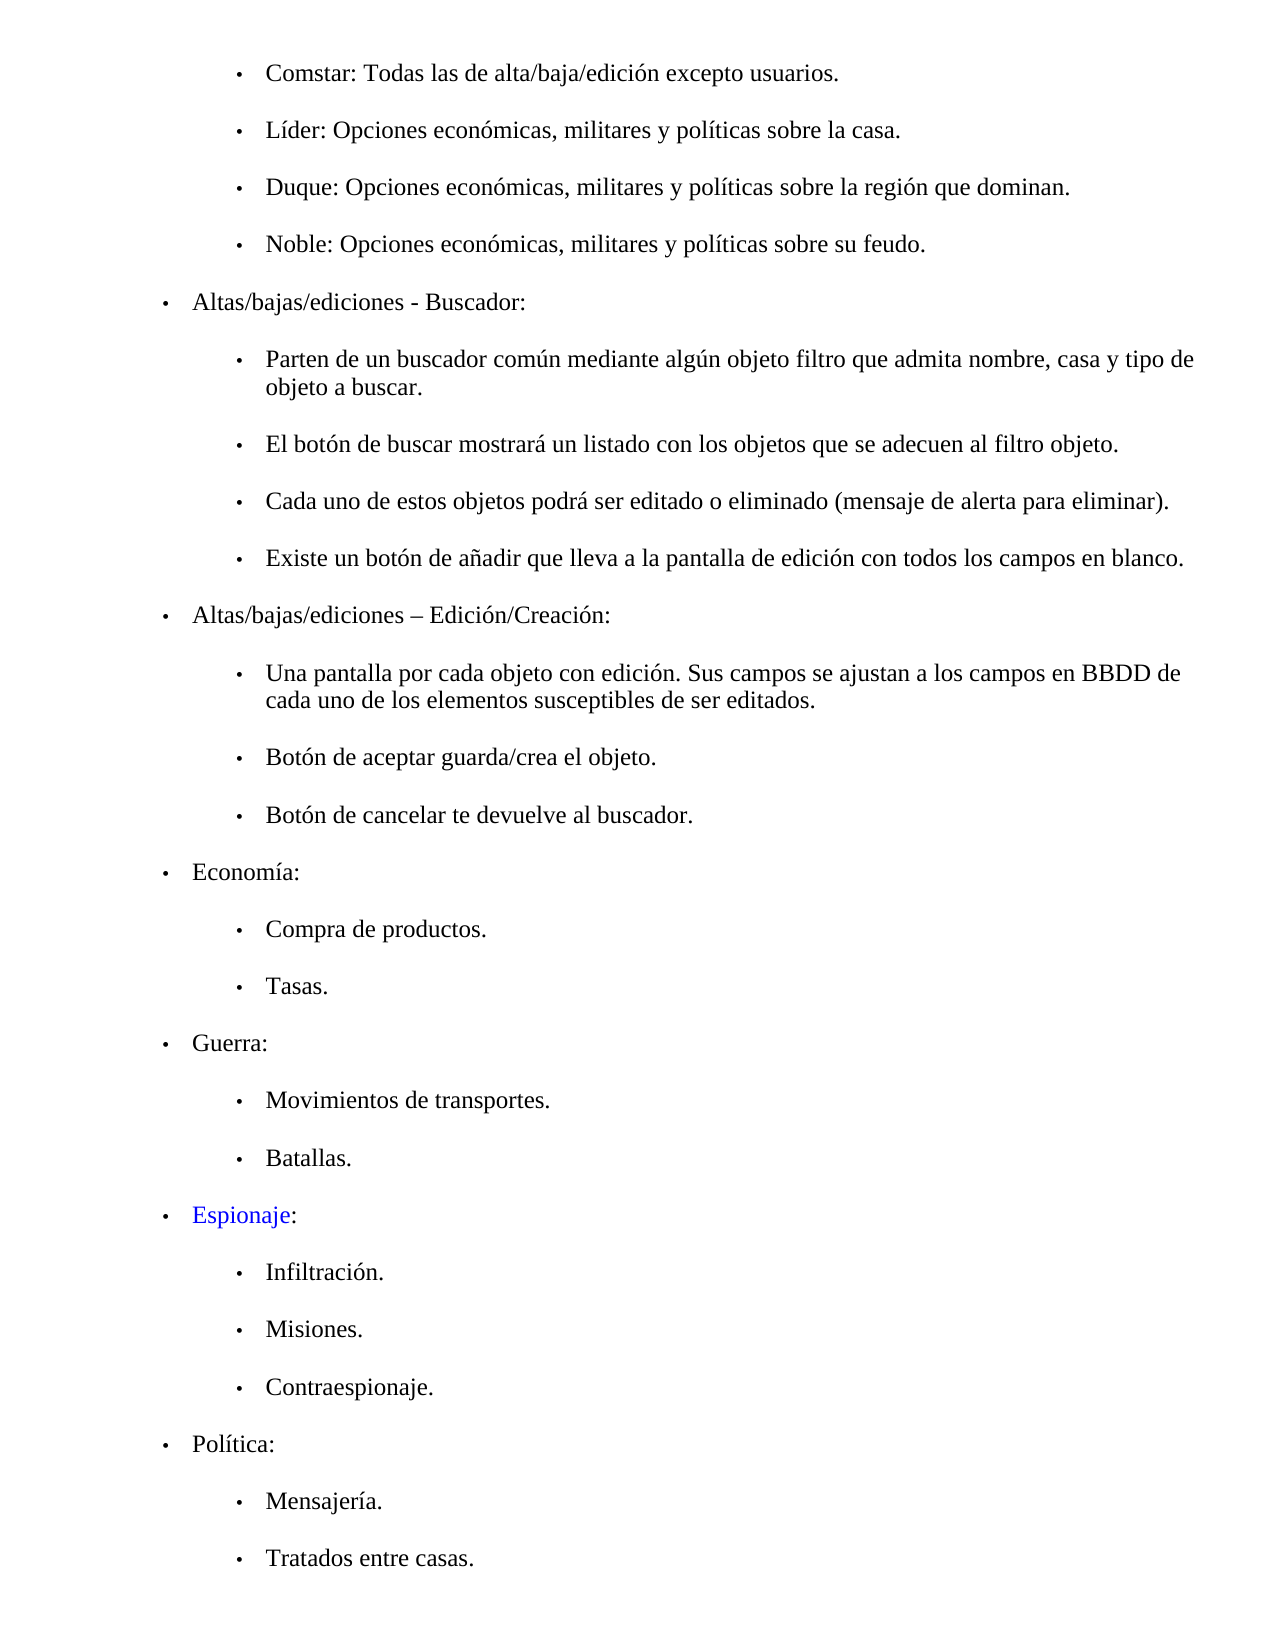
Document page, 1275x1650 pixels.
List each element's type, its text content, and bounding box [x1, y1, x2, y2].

list Altas/bajas/ediciones - Buscador: [162, 288, 1216, 316]
list Una pantalla por cada objeto con edición. Sus campos se ajustan a los campos en BBDD de cada uno de los elementos susceptibles de ser editados. [236, 659, 1216, 714]
list Guerra: [162, 1029, 1216, 1057]
list Movimientos de transportes. [236, 1087, 1216, 1114]
list Espionaje: [162, 1201, 1216, 1229]
list Contraespionaje. [236, 1373, 1216, 1400]
list Botón de cancelar te devuelve al buscador. [236, 801, 1216, 828]
list Altas/bajas/ediciones – Edición/Creación: [162, 601, 1216, 629]
list Política: [162, 1430, 1216, 1457]
list Misiones. [236, 1315, 1216, 1343]
list Tasas. [236, 972, 1216, 1000]
list El botón de buscar mostrará un listado con los objetos que se adecuen al filtro objeto. [236, 430, 1216, 458]
list Mensajería. [236, 1487, 1216, 1515]
list Compra de productos. [236, 915, 1216, 943]
list Batallas. [236, 1144, 1216, 1172]
list Infiltración. [236, 1258, 1216, 1286]
list Botón de aceptar guarda/crea el objeto. [236, 743, 1216, 771]
list Parten de un buscador común mediante algún objeto filtro que admita nombre, casa y tipo de objeto a buscar. [236, 345, 1216, 400]
list Duque: Opciones económicas, militares y políticas sobre la región que dominan. [236, 173, 1216, 201]
list Líder: Opciones económicas, militares y políticas sobre la casa. [236, 116, 1216, 144]
list Cada uno de estos objetos podrá ser editado o eliminado (mensaje de alerta para eliminar). [236, 487, 1216, 515]
list Tratados entre casas. [236, 1544, 1216, 1572]
list Economía: [162, 858, 1216, 886]
list Comstar: Todas las de alta/baja/edición excepto usuarios. [236, 59, 1216, 87]
list Existe un botón de añadir que lleva a la pantalla de edición con todos los campos en blanco. [236, 544, 1216, 572]
list Noble: Opciones económicas, militares y políticas sobre su feudo. [236, 231, 1216, 258]
